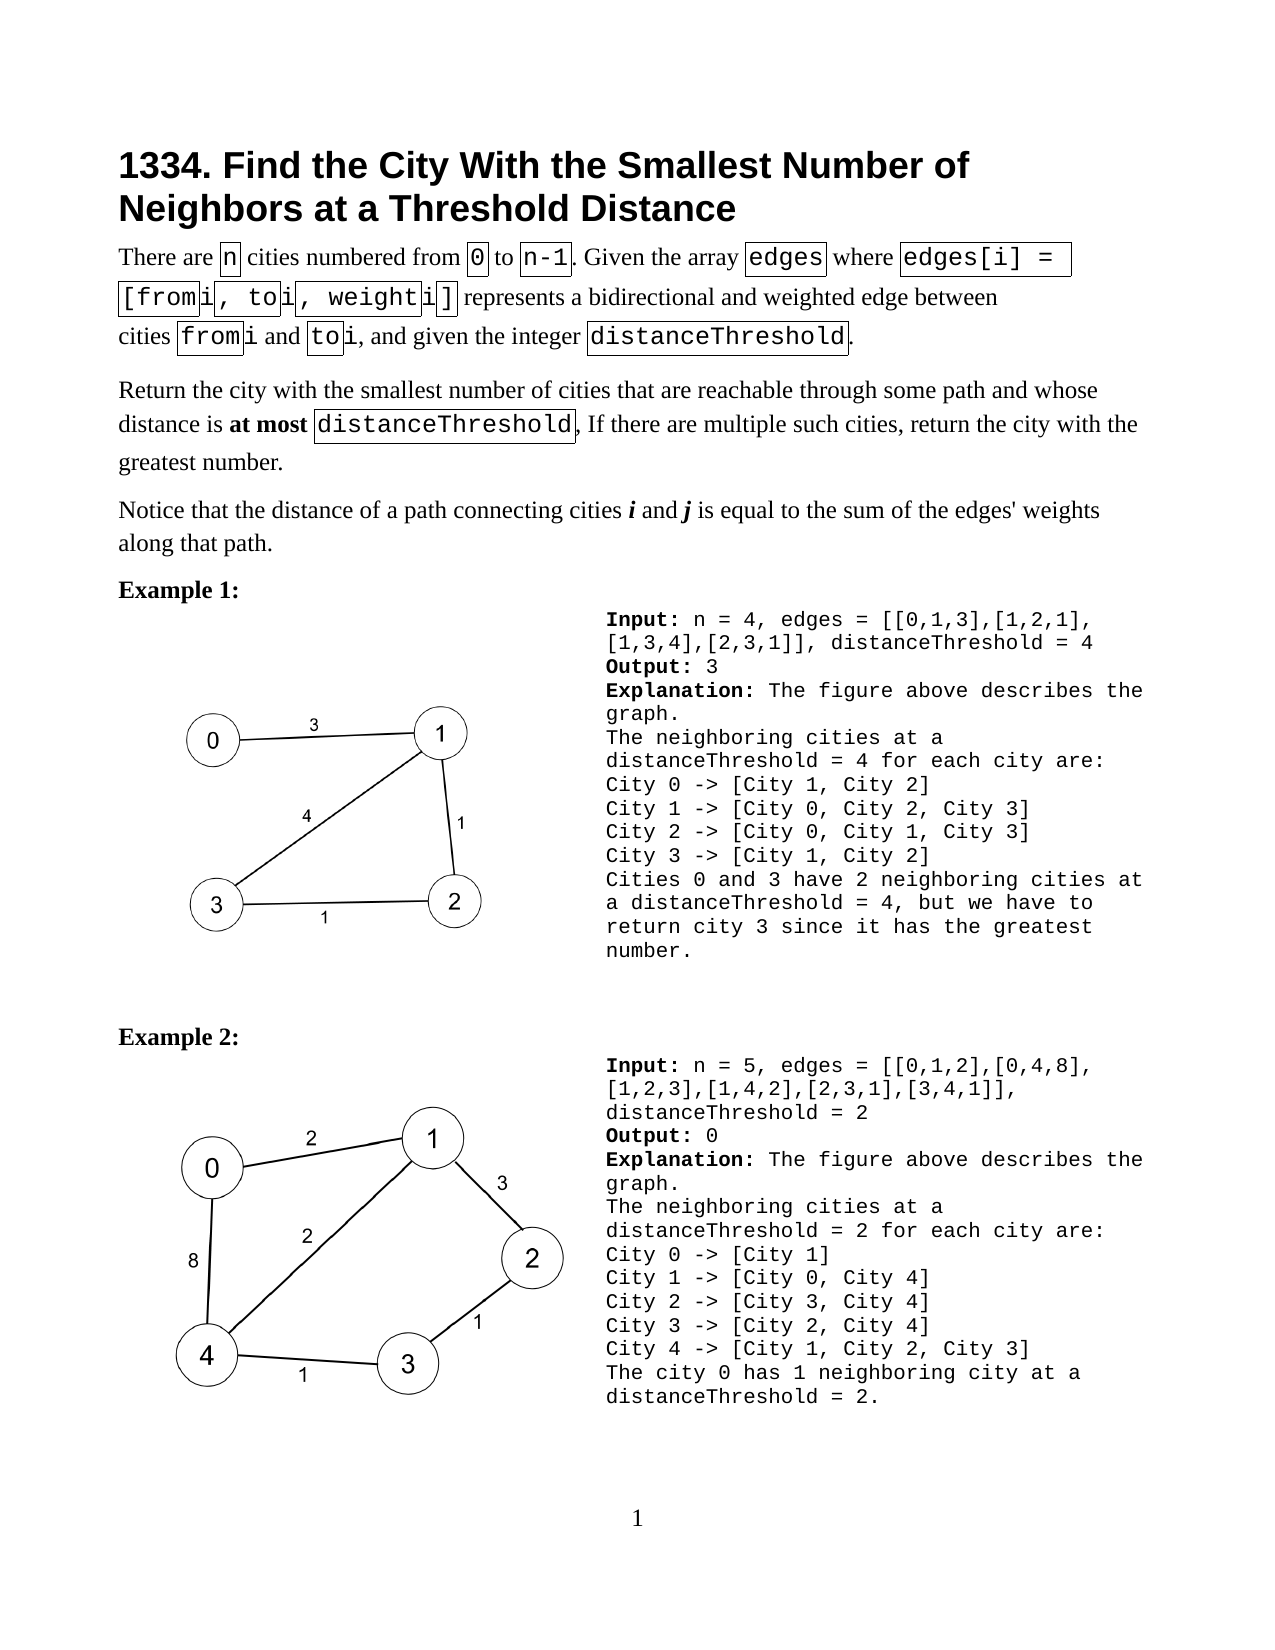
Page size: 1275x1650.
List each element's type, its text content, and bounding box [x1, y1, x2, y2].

subtitle 1334. Find the City With the Smallest Number of Neighbors at a Threshold Distance [118, 143, 1157, 229]
table_header [118, 1432, 606, 1460]
text There are n cities numbered from 0 to n-1. Given the array edges where edges[i] = [fromi, toi, weighti] represents a bidirectional and weighted edge between cities fromi and toi, and given the integer distanceThreshold. [118, 242, 1157, 355]
picture [118, 1065, 606, 1432]
picture [132, 652, 552, 967]
text Notice that the distance of a path connecting cities i and j is equal to the sum of the edges' weights along that path. [118, 495, 1157, 557]
text Return the city with the smallest number of cities that are reachable through some path and whose distance is at most distanceThreshold, If there are multiple such cities, return the city with the greatest number. [118, 375, 1157, 476]
table_header Input: n = 4, edges = [[0,1,3],[1,2,1],[1,3,4],[2,3,1]], distanceThreshold = 4 Output: 3 Explanation: The figure above describes the graph. The neighboring cities at a distanceThreshold = 4 for each city are: City 0 -> [City 1, City 2] City 1 -> [City 0, City 2, City 3] City 2 -> [City 0, City 1, City 3] City 3 -> [City 1, City 2] Cities 0 and 3 have 2 neighboring cities at a distanceThreshold = 4, but we have to return city 3 since it has the greatest number. [606, 609, 1157, 1022]
table_header [118, 1055, 606, 1065]
text Example 1: [118, 576, 1157, 604]
text Example 2: [118, 1022, 1157, 1050]
table_header Input: n = 5, edges = [[0,1,2],[0,4,8],[1,2,3],[1,4,2],[2,3,1],[3,4,1]], distanceThreshold = 2 Output: 0 Explanation: The figure above describes the graph. The neighboring cities at a distanceThreshold = 2 for each city are: City 0 -> [City 1] City 1 -> [City 0, City 4] City 2 -> [City 3, City 4] City 3 -> [City 2, City 4] City 4 -> [City 1, City 2, City 3] The city 0 has 1 neighboring city at a distanceThreshold = 2. [606, 1055, 1157, 1460]
table_header [118, 609, 606, 1022]
